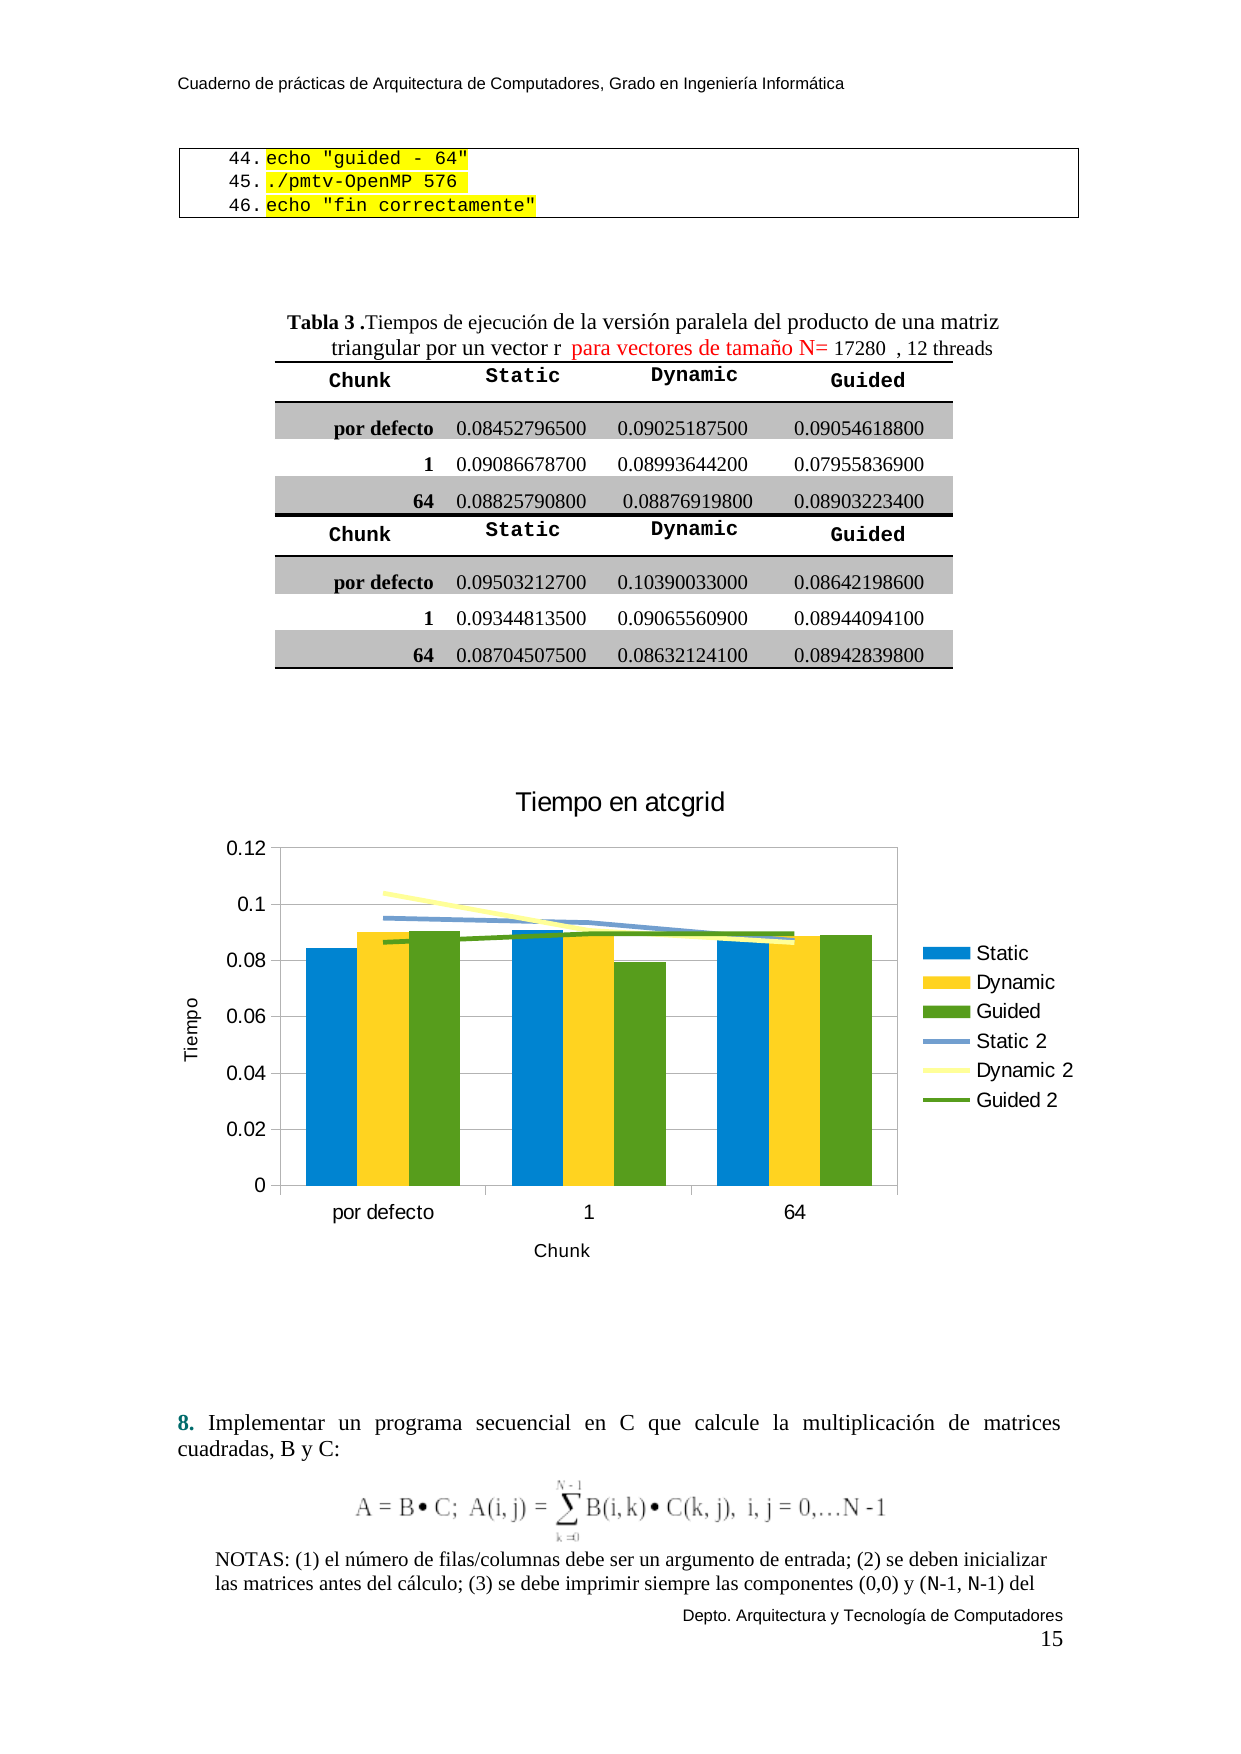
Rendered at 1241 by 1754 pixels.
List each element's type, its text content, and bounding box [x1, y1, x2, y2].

table_cell 64 [275, 630, 445, 667]
table_cell 0.10390033000 [606, 557, 783, 594]
table_cell 0.08944094100 [783, 594, 953, 630]
table_cell 0.08942839800 [783, 630, 953, 667]
table_header [953, 515, 1034, 669]
table_cell 0.08993644200 [606, 440, 783, 476]
table_cell 1 [275, 440, 445, 476]
table_header Chunk [275, 517, 445, 555]
table_cell [177, 361, 1034, 515]
table_cell 0.08452796500 [445, 403, 606, 439]
table_cell por defecto [275, 557, 445, 594]
table_cell 0.09054618800 [783, 403, 953, 439]
table_cell por defecto [275, 403, 445, 439]
table_cell 0.09503212700 [445, 557, 606, 594]
table_cell 0.09086678700 [445, 440, 606, 476]
table_cell 64 [275, 476, 445, 513]
table_cell 0.08825790800 [445, 476, 606, 513]
table_cell 0.08704507500 [445, 630, 606, 667]
table_header Guided [783, 363, 953, 401]
list 8. Implementar un programa secuencial en C que calcule la multiplicación de matrices cuadradas, B y C: [177, 1409, 1063, 1462]
table_header Chunk [275, 363, 445, 401]
table_cell 0.09025187500 [606, 403, 783, 439]
table_header Static [445, 363, 606, 401]
table_header Guided [783, 517, 953, 555]
table_cell 0.07955836900 [783, 440, 953, 476]
table_header Static [445, 517, 606, 555]
table_cell 0.08632124100 [606, 630, 783, 667]
table_cell 0.09065560900 [606, 594, 783, 630]
table_cell 0.08642198600 [783, 557, 953, 594]
table_cell 0.08903223400 [783, 476, 953, 513]
table_header #!/bin/bash #Se asigna al trabajo el nombre pmtv-OpenMP #PBS -N pmtv-OpenMP #Se asigna al trabajo la cola ac #PBS -q ac #Se ejecuta pmtv-OpenMP, que está en el directorio en el que se ha ejecutado qsub, # N SC CH export OMP_SCHEDULE="static" echo "static - default" ./pmtv-OpenMP 576 export OMP_SCHEDULE="static,1" echo "static - 1" ./pmtv-OpenMP 576 export OMP_SCHEDULE="static,64" echo "static - 64" ./pmtv-OpenMP 576 echo "----------------------------------------" export OMP_SCHEDULE="dynamic" echo "dynamic - default" ./pmtv-OpenMP 576 export OMP_SCHEDULE="dynamic,1" echo "dynamic - 1" ./pmtv-OpenMP 576 export OMP_SCHEDULE="dynamic,64" echo "dynamic - 64" ./pmtv-OpenMP 576 echo "-----------------------------------------" export OMP_SCHEDULE="guided" echo "guided - default" ./pmtv-OpenMP 576 export OMP_SCHEDULE="guided,1" echo "guided - 1" ./pmtv-OpenMP 576 export OMP_SCHEDULE="guided,64" echo "guided - 64" ./pmtv-OpenMP 576 echo "fin correctamente" [180, 149, 1078, 217]
table_cell 0.08876919800 [606, 476, 783, 513]
table_header Dynamic [606, 517, 783, 555]
table_cell 1 [275, 594, 445, 630]
text NOTAS: (1) el número de filas/columnas debe ser un argumento de entrada; (2) se deben inicializar las matrices antes del cálculo; (3) se debe imprimir siempre las componentes (0,0) y (N-1, N-1) del [215, 1547, 1063, 1597]
table_header Dynamic [606, 363, 783, 401]
table_cell 0.09344813500 [445, 594, 606, 630]
table_header [177, 515, 275, 669]
table_header Tiempos de ejecución de la versión paralela del producto de una matriz triangular por un vector r para vectores de tamaño N= 17280 , 12 threads [177, 283, 1034, 361]
